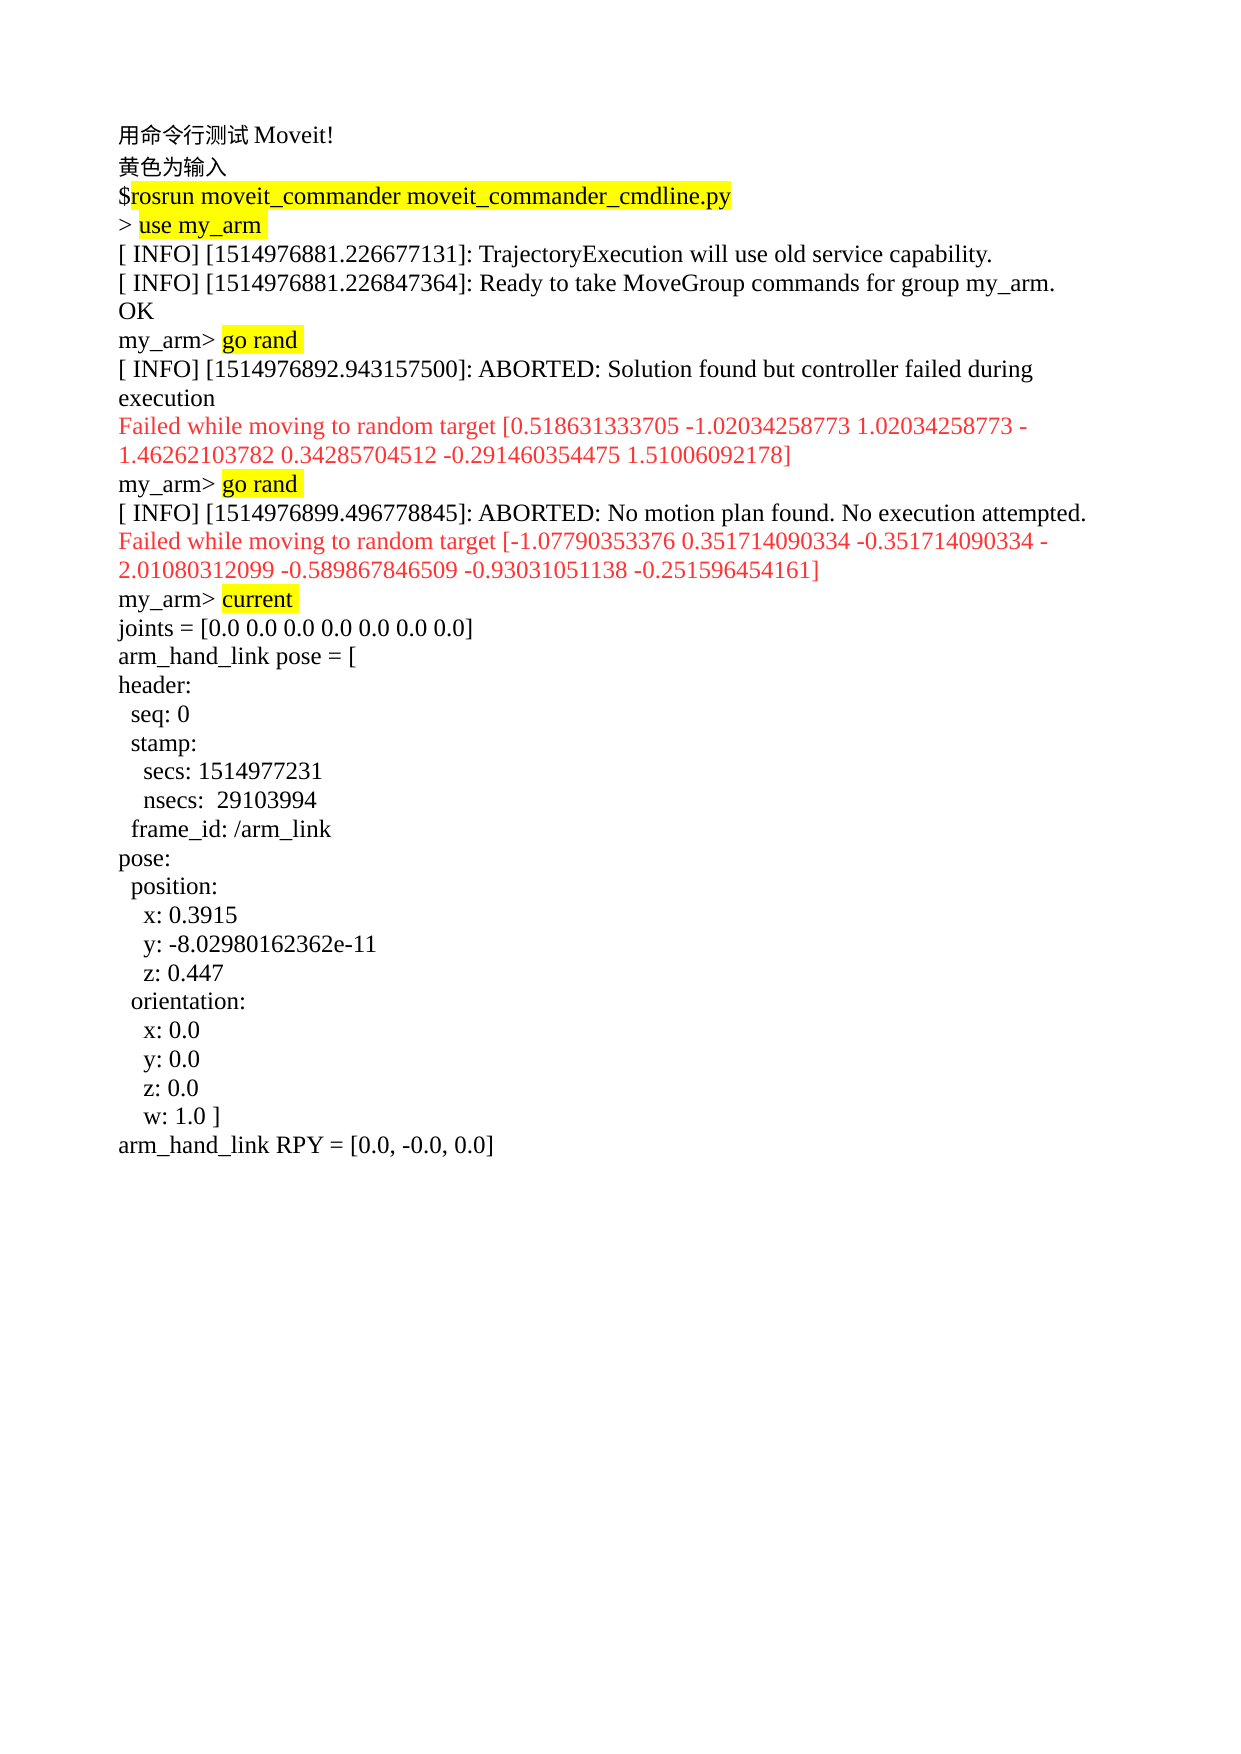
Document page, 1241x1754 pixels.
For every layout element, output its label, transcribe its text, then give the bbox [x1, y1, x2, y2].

text seq: 0 [118, 699, 1122, 728]
text joints = [0.0 0.0 0.0 0.0 0.0 0.0 0.0] [118, 613, 1122, 641]
text Failed while moving to random target [-1.07790353376 0.351714090334 -0.351714090334 -2.01080312099 -0.589867846509 -0.93031051138 -0.251596454161] [118, 526, 1122, 584]
text header: [118, 670, 1122, 699]
text Failed while moving to random target [0.518631333705 -1.02034258773 1.02034258773 -1.46262103782 0.34285704512 -0.291460354475 1.51006092178] [118, 411, 1122, 469]
text [ INFO] [1514976881.226677131]: TrajectoryExecution will use old service capability. [118, 239, 1122, 268]
text arm_hand_link pose = [ [118, 641, 1122, 670]
text my_arm> current [118, 584, 1122, 613]
text orientation: [118, 986, 1122, 1015]
text 黄色为输入 [118, 150, 1122, 181]
text > use my_arm [118, 210, 1122, 239]
text [ INFO] [1514976881.226847364]: Ready to take MoveGroup commands for group my_arm. [118, 268, 1122, 296]
text x: 0.3915 [118, 900, 1122, 929]
text w: 1.0 ] [118, 1101, 1122, 1130]
text $rosrun moveit_commander moveit_commander_cmdline.py [118, 181, 1122, 210]
text y: -8.02980162362e-11 [118, 929, 1122, 958]
text [ INFO] [1514976892.943157500]: ABORTED: Solution found but controller failed during execution [118, 354, 1122, 411]
text nsecs: 29103994 [118, 785, 1122, 814]
text z: 0.447 [118, 958, 1122, 986]
text secs: 1514977231 [118, 756, 1122, 785]
text 用命令行测试Moveit! [118, 118, 1122, 150]
text x: 0.0 [118, 1015, 1122, 1044]
text position: [118, 871, 1122, 900]
text stamp: [118, 728, 1122, 756]
text y: 0.0 [118, 1044, 1122, 1073]
text arm_hand_link RPY = [0.0, -0.0, 0.0] [118, 1130, 1122, 1159]
text my_arm> go rand [118, 325, 1122, 354]
text z: 0.0 [118, 1073, 1122, 1101]
text pose: [118, 843, 1122, 871]
text frame_id: /arm_link [118, 814, 1122, 843]
text [ INFO] [1514976899.496778845]: ABORTED: No motion plan found. No execution attempted. [118, 498, 1122, 526]
text my_arm> go rand [118, 469, 1122, 498]
text OK [118, 296, 1122, 325]
